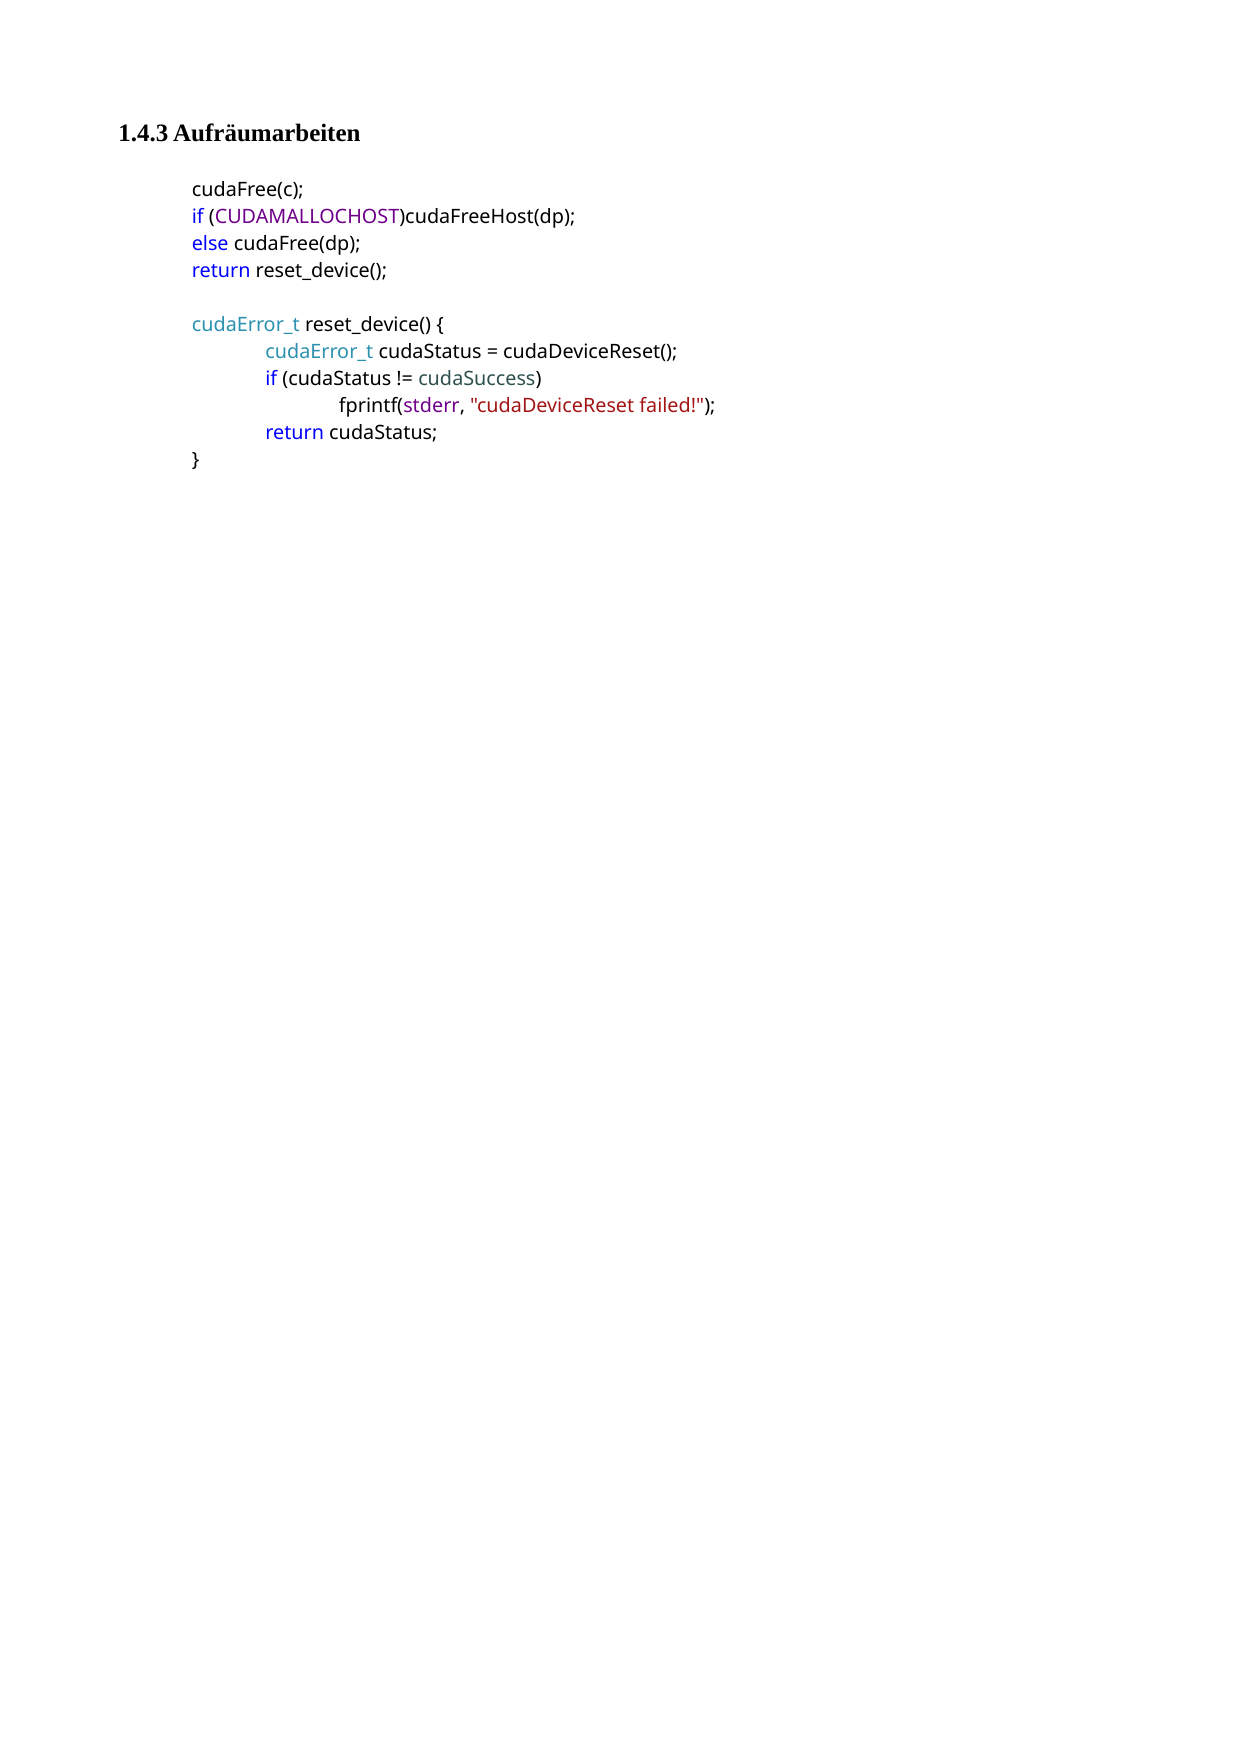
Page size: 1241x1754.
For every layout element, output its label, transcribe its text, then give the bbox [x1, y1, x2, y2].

text if (cudaStatus != cudaSuccess) [118, 364, 1122, 391]
text else cudaFree(dp); [118, 229, 1122, 257]
text return cudaStatus; [118, 418, 1122, 445]
text cudaError_t cudaStatus = cudaDeviceReset(); [118, 337, 1122, 364]
text fprintf(stderr, "cudaDeviceReset failed!"); [118, 391, 1122, 418]
text 1.4.3 Aufräumarbeiten [118, 118, 1122, 147]
text if (CUDAMALLOCHOST)cudaFreeHost(dp); [118, 203, 1122, 229]
text return reset_device(); [118, 257, 1122, 283]
text cudaError_t reset_device() { [118, 311, 1122, 337]
text } [118, 445, 1122, 472]
text cudaFree(c); [118, 176, 1122, 203]
